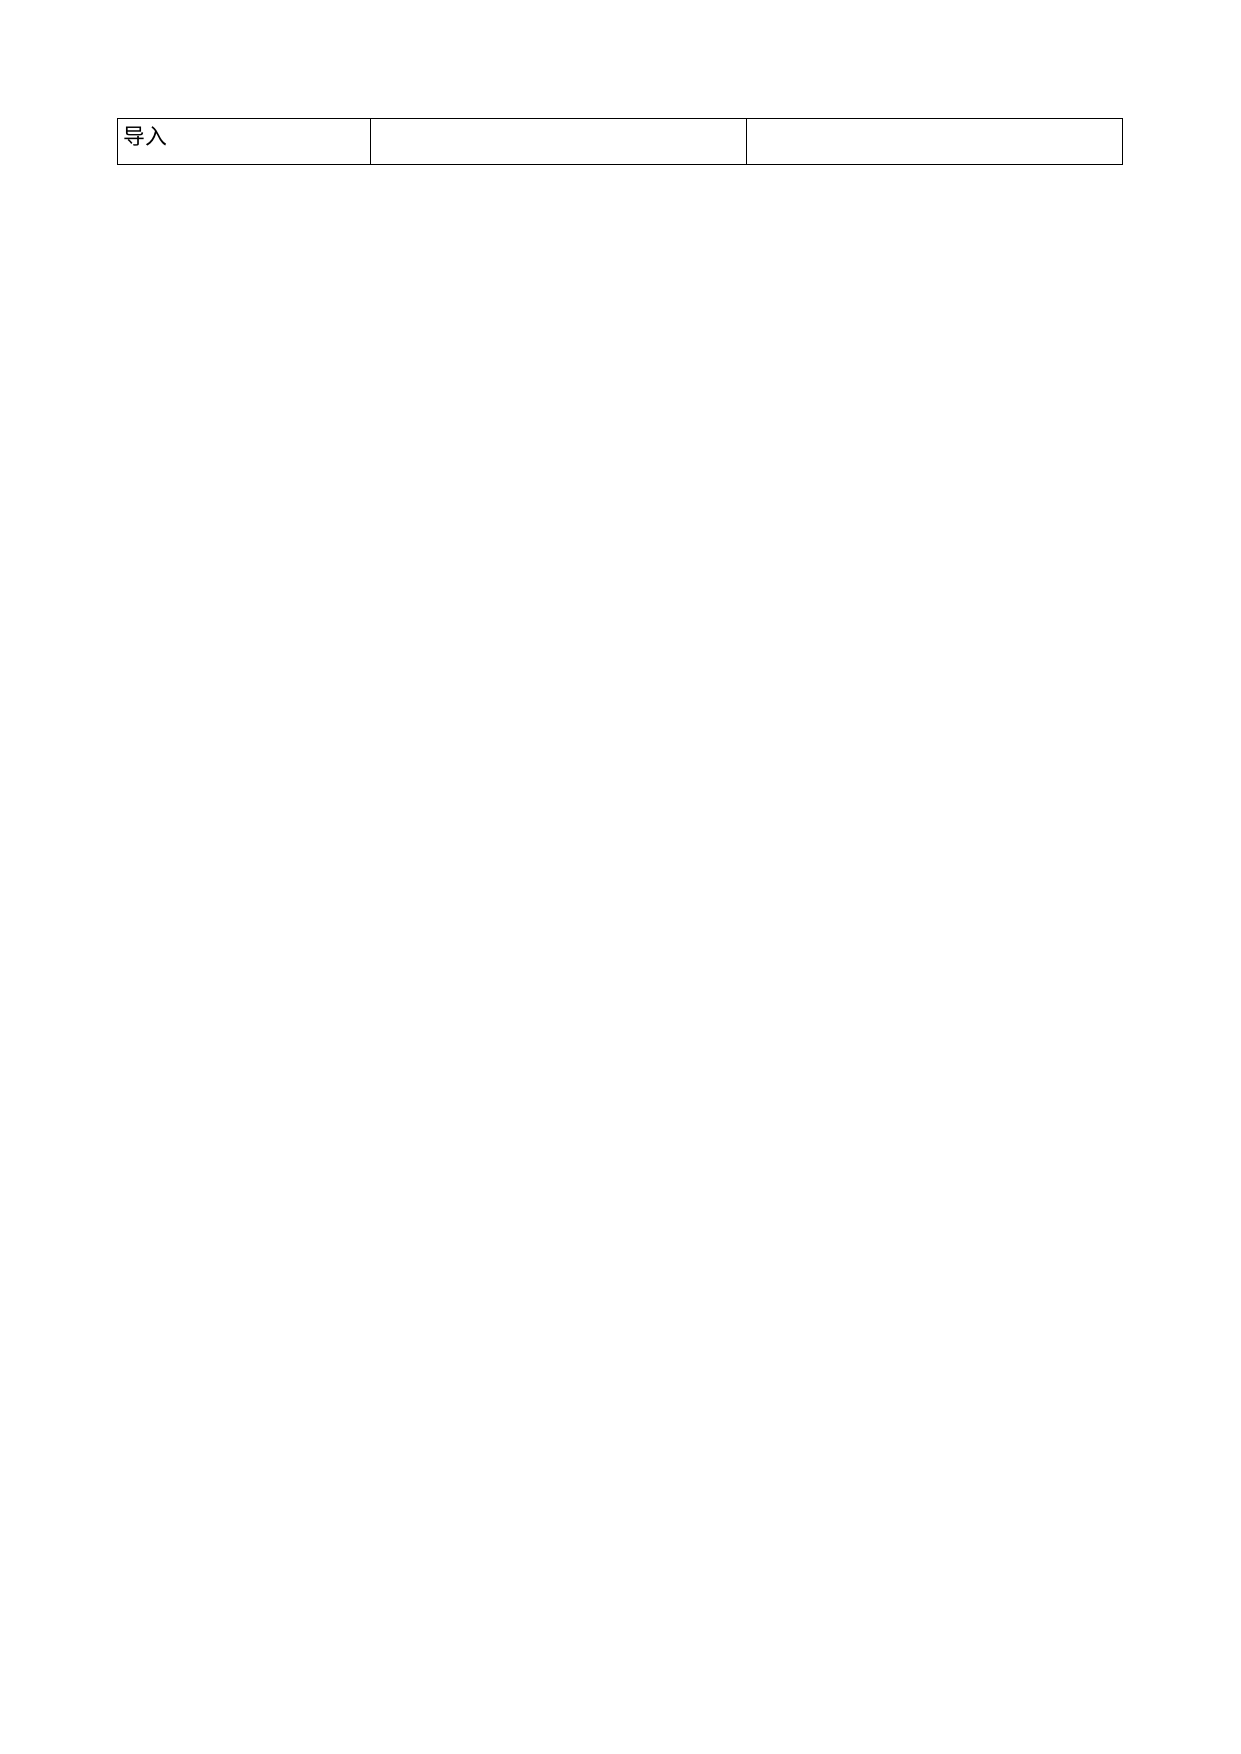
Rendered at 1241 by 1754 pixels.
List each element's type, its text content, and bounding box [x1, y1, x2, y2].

table_cell [747, 119, 1122, 164]
table_cell [371, 119, 746, 164]
table_cell 导入 [118, 119, 370, 164]
